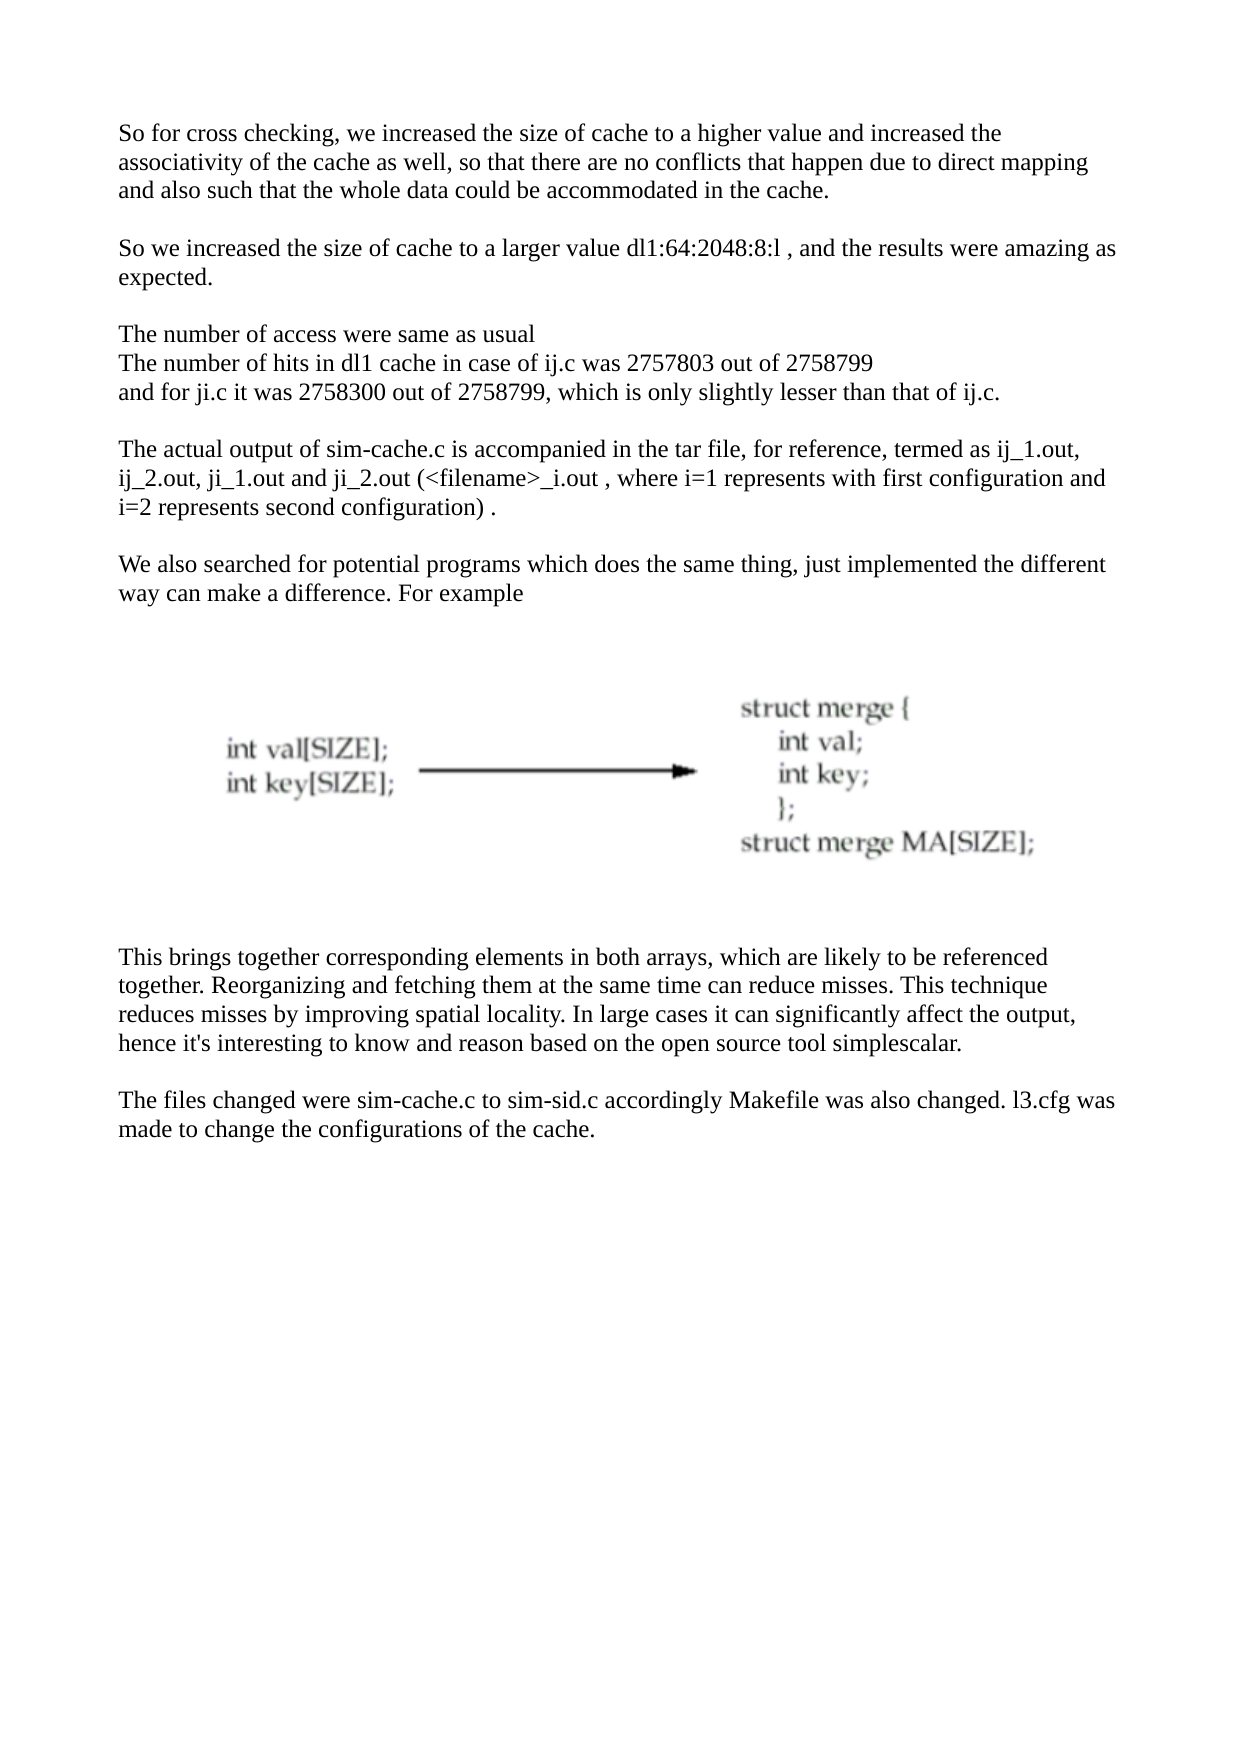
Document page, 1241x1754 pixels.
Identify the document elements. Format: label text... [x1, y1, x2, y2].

text The number of access were same as usual [118, 319, 1122, 348]
text We also searched for potential programs which does the same thing, just implemented the different way can make a difference. For example [118, 549, 1122, 607]
text So we increased the size of cache to a larger value dl1:64:2048:8:l , and the results were amazing as expected. [118, 233, 1122, 291]
text and for ji.c it was 2758300 out of 2758799, which is only slightly lesser than that of ij.c. [118, 377, 1122, 406]
text The files changed were sim-cache.c to sim-sid.c accordingly Makefile was also changed. l3.cfg was made to change the configurations of the cache. [118, 1085, 1122, 1143]
picture [173, 635, 1067, 884]
text The number of hits in dl1 cache in case of ij.c was 2757803 out of 2758799 [118, 348, 1122, 377]
text The actual output of sim-cache.c is accompanied in the tar file, for reference, termed as ij_1.out, ij_2.out, ji_1.out and ji_2.out (<filename>_i.out , where i=1 represents with first configuration and i=2 represents second configuration) . [118, 434, 1122, 521]
text This brings together corresponding elements in both arrays, which are likely to be referenced together. Reorganizing and fetching them at the same time can reduce misses. This technique reduces misses by improving spatial locality. In large cases it can significantly affect the output, hence it's interesting to know and reason based on the open source tool simplescalar. [118, 942, 1122, 1057]
text So for cross checking, we increased the size of cache to a higher value and increased the associativity of the cache as well, so that there are no conflicts that happen due to direct mapping and also such that the whole data could be accommodated in the cache. [118, 118, 1122, 204]
